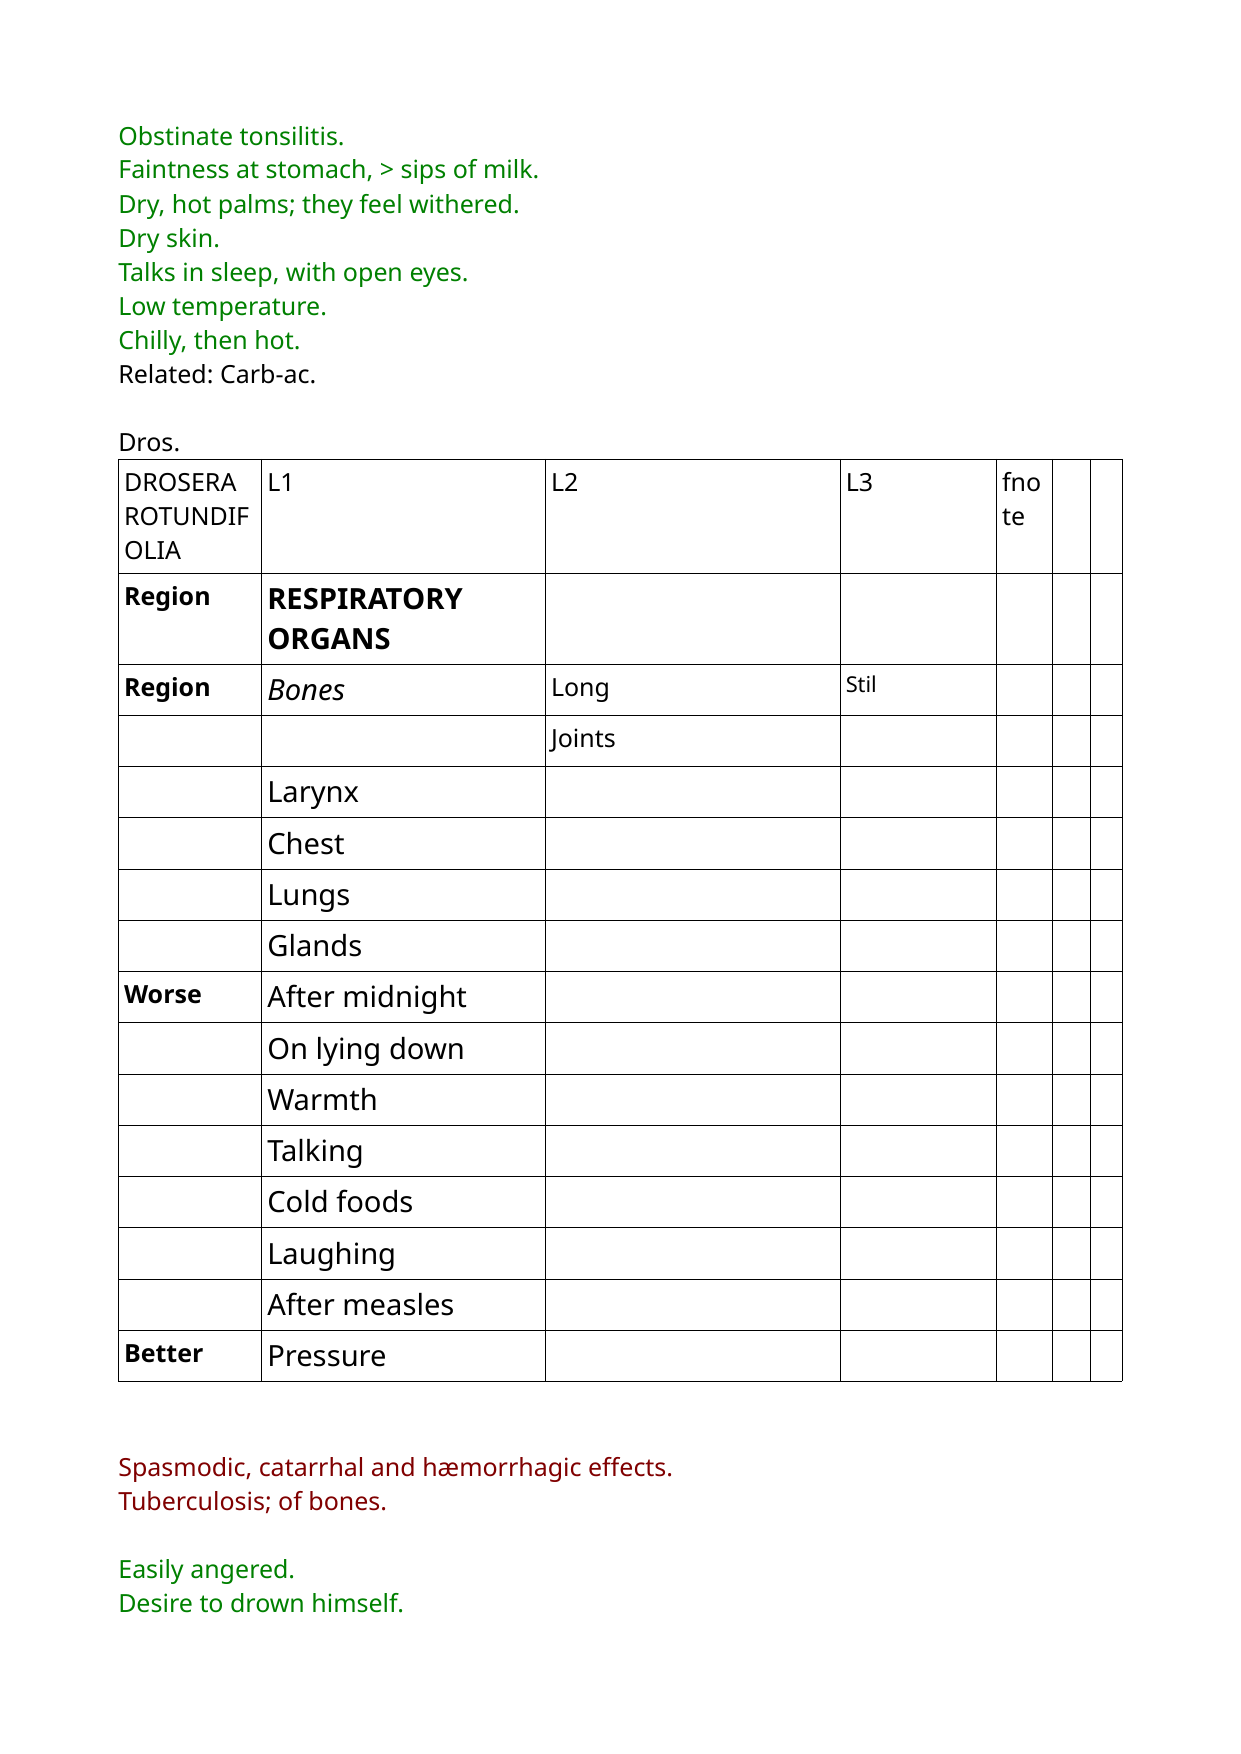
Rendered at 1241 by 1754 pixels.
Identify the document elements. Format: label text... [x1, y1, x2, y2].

table_cell [1091, 1126, 1122, 1176]
table_cell [997, 1280, 1052, 1330]
table_cell [997, 1075, 1052, 1125]
table_cell [119, 1126, 261, 1176]
table_cell Region [119, 665, 261, 715]
table_cell [997, 665, 1052, 715]
table_cell [546, 921, 840, 971]
table_cell [1091, 1331, 1122, 1381]
table_cell Laughing [262, 1228, 545, 1278]
table_cell [546, 1177, 840, 1227]
table_cell [1091, 921, 1122, 971]
text Spasmodic, catarrhal and hæmorrhagic effects. [118, 1449, 1122, 1483]
table_cell [841, 1126, 996, 1176]
table_cell [997, 921, 1052, 971]
table_header fnote [997, 460, 1052, 572]
table_cell [997, 767, 1052, 817]
table_cell [119, 921, 261, 971]
table_cell [119, 1177, 261, 1227]
table_cell [1091, 716, 1122, 766]
table_cell Lungs [262, 870, 545, 920]
table_cell [119, 1075, 261, 1125]
table_header L3 [841, 460, 996, 572]
table_cell [1053, 665, 1090, 715]
table_cell [1091, 818, 1122, 868]
table_cell After midnight [262, 972, 545, 1022]
table_cell [1091, 972, 1122, 1022]
table_cell RESPIRATORY ORGANS [262, 574, 545, 663]
table_cell [546, 1126, 840, 1176]
table_cell [119, 1023, 261, 1073]
table_cell [997, 1228, 1052, 1278]
table_header L1 [262, 460, 545, 572]
table_cell [1091, 1280, 1122, 1330]
table_cell [1053, 1177, 1090, 1227]
table_cell [1053, 870, 1090, 920]
table_cell [1091, 574, 1122, 663]
table_cell [997, 972, 1052, 1022]
table_cell [1053, 1280, 1090, 1330]
table_cell [997, 1023, 1052, 1073]
table_cell [1053, 921, 1090, 971]
text Talks in sleep, with open eyes. [118, 254, 1122, 288]
table_cell [1053, 1075, 1090, 1125]
table_cell [841, 1075, 996, 1125]
table_cell On lying down [262, 1023, 545, 1073]
table_cell [997, 716, 1052, 766]
text Faintness at stomach, > sips of milk. [118, 152, 1122, 186]
table_cell [841, 574, 996, 663]
table_cell [841, 1280, 996, 1330]
text Desire to drown himself. [118, 1585, 1122, 1619]
text Dry, hot palms; they feel withered. [118, 186, 1122, 220]
table_cell [119, 716, 261, 766]
table_cell [1053, 1126, 1090, 1176]
table_cell [119, 1228, 261, 1278]
table_cell [546, 1023, 840, 1073]
table_cell [1091, 1023, 1122, 1073]
table_cell [841, 1177, 996, 1227]
text Obstinate tonsilitis. [118, 118, 1122, 152]
table_cell [841, 972, 996, 1022]
table_cell Joints [546, 716, 840, 766]
table_cell [1091, 1228, 1122, 1278]
text Dros. [118, 425, 1122, 459]
table_cell [841, 716, 996, 766]
text Dry skin. [118, 220, 1122, 254]
text Tuberculosis; of bones. [118, 1483, 1122, 1517]
table_cell [119, 870, 261, 920]
table_cell [1053, 972, 1090, 1022]
table_cell [546, 870, 840, 920]
table_cell [1053, 1228, 1090, 1278]
table_cell Region [119, 574, 261, 663]
table_cell [997, 818, 1052, 868]
table_cell [1091, 870, 1122, 920]
table_header L2 [546, 460, 840, 572]
table_cell [1091, 1075, 1122, 1125]
table_cell [546, 767, 840, 817]
table_cell Better [119, 1331, 261, 1381]
table_cell [546, 1280, 840, 1330]
table_cell Warmth [262, 1075, 545, 1125]
table_cell [119, 818, 261, 868]
table_cell [1053, 818, 1090, 868]
table_cell [1053, 1023, 1090, 1073]
table_cell [841, 818, 996, 868]
table_cell Talking [262, 1126, 545, 1176]
table_cell [1053, 767, 1090, 817]
table_cell Worse [119, 972, 261, 1022]
table_cell Stil [841, 665, 996, 715]
table_cell [546, 1331, 840, 1381]
table_cell [841, 870, 996, 920]
table_header [1053, 460, 1090, 572]
table_cell [546, 574, 840, 663]
table_cell [262, 716, 545, 766]
table_cell Bones [262, 665, 545, 715]
table_cell Long [546, 665, 840, 715]
table_cell Larynx [262, 767, 545, 817]
table_cell [546, 972, 840, 1022]
table_cell [1091, 767, 1122, 817]
table_cell Cold foods [262, 1177, 545, 1227]
text Related: Carb-ac. [118, 357, 1122, 391]
table_cell [997, 1126, 1052, 1176]
table_cell [546, 1228, 840, 1278]
table_cell [841, 767, 996, 817]
table_header [1091, 460, 1122, 572]
table_cell [841, 1228, 996, 1278]
table_header DROSERA ROTUNDIFOLIA [119, 460, 261, 572]
table_cell [997, 1177, 1052, 1227]
table_cell [119, 1280, 261, 1330]
table_cell [1053, 1331, 1090, 1381]
table_cell [1091, 665, 1122, 715]
text Low temperature. [118, 288, 1122, 322]
table_cell [997, 574, 1052, 663]
table_cell [119, 767, 261, 817]
table_cell [1053, 716, 1090, 766]
table_cell After measles [262, 1280, 545, 1330]
table_cell [841, 1331, 996, 1381]
text Easily angered. [118, 1551, 1122, 1585]
table_cell [1091, 1177, 1122, 1227]
table_cell [997, 1331, 1052, 1381]
text Chilly, then hot. [118, 322, 1122, 357]
table_cell [841, 1023, 996, 1073]
table_cell [546, 1075, 840, 1125]
table_cell [841, 921, 996, 971]
table_cell [997, 870, 1052, 920]
table_cell Pressure [262, 1331, 545, 1381]
table_cell [546, 818, 840, 868]
table_cell Glands [262, 921, 545, 971]
table_cell Chest [262, 818, 545, 868]
table_cell [1053, 574, 1090, 663]
